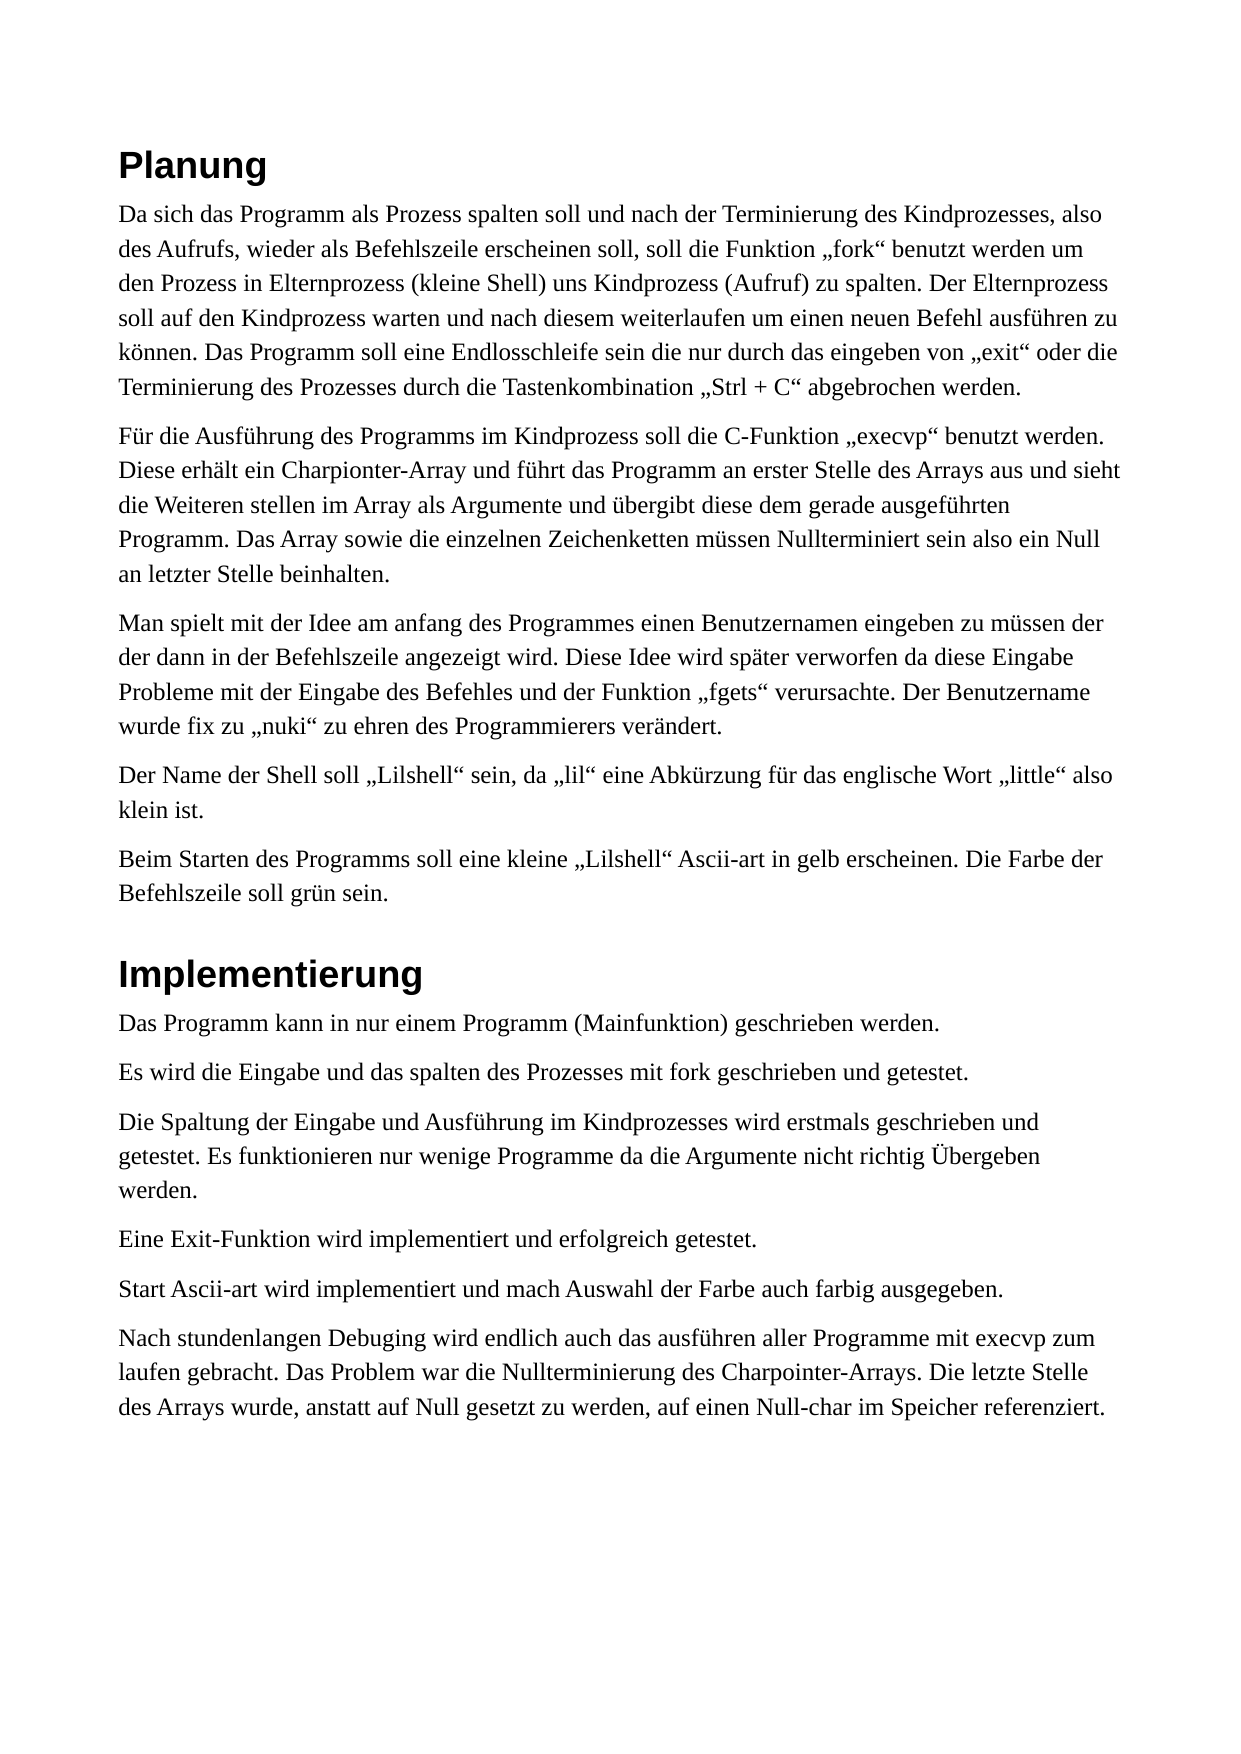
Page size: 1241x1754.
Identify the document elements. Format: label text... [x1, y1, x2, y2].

text Die Spaltung der Eingabe und Ausführung im Kindprozesses wird erstmals geschrieben und getestet. Es funktionieren nur wenige Programme da die Argumente nicht richtig Übergeben werden. [118, 1107, 1122, 1204]
text Der Name der Shell soll „Lilshell“ sein, da „lil“ eine Abkürzung für das englische Wort „little“ also klein ist. [118, 760, 1122, 823]
text Es wird die Eingabe und das spalten des Prozesses mit fork geschrieben und getestet. [118, 1057, 1122, 1086]
text Beim Starten des Programms soll eine kleine „Lilshell“ Ascii-art in gelb erscheinen. Die Farbe der Befehlszeile soll grün sein. [118, 844, 1122, 907]
text Man spielt mit der Idee am anfang des Programmes einen Benutzernamen eingeben zu müssen der der dann in der Befehlszeile angezeigt wird. Diese Idee wird später verworfen da diese Eingabe Probleme mit der Eingabe des Befehles und der Funktion „fgets“ verursachte. Der Benutzername wurde fix zu „nuki“ zu ehren des Programmierers verändert. [118, 608, 1122, 740]
text Für die Ausführung des Programms im Kindprozess soll die C-Funktion „execvp“ benutzt werden. Diese erhält ein Charpionter-Array und führt das Programm an erster Stelle des Arrays aus und sieht die Weiteren stellen im Array als Argumente und übergibt diese dem gerade ausgeführten Programm. Das Array sowie die einzelnen Zeichenketten müssen Nullterminiert sein also ein Null an letzter Stelle beinhalten. [118, 421, 1122, 587]
text Das Programm kann in nur einem Programm (Mainfunktion) geschrieben werden. [118, 1008, 1122, 1037]
subtitle Planung [118, 143, 1122, 187]
subtitle Implementierung [118, 952, 1122, 996]
text Start Ascii-art wird implementiert und mach Auswahl der Farbe auch farbig ausgegeben. [118, 1274, 1122, 1302]
text Eine Exit-Funktion wird implementiert und erfolgreich getestet. [118, 1224, 1122, 1253]
text Nach stundenlangen Debuging wird endlich auch das ausführen aller Programme mit execvp zum laufen gebracht. Das Problem war die Nullterminierung des Charpointer-Arrays. Die letzte Stelle des Arrays wurde, anstatt auf Null gesetzt zu werden, auf einen Null-char im Speicher referenziert. [118, 1323, 1122, 1420]
text Da sich das Programm als Prozess spalten soll und nach der Terminierung des Kindprozesses, also des Aufrufs, wieder als Befehlszeile erscheinen soll, soll die Funktion „fork“ benutzt werden um den Prozess in Elternprozess (kleine Shell) uns Kindprozess (Aufruf) zu spalten. Der Elternprozess soll auf den Kindprozess warten und nach diesem weiterlaufen um einen neuen Befehl ausführen zu können. Das Programm soll eine Endlosschleife sein die nur durch das eingeben von „exit“ oder die Terminierung des Prozesses durch die Tastenkombination „Strl + C“ abgebrochen werden. [118, 199, 1122, 400]
